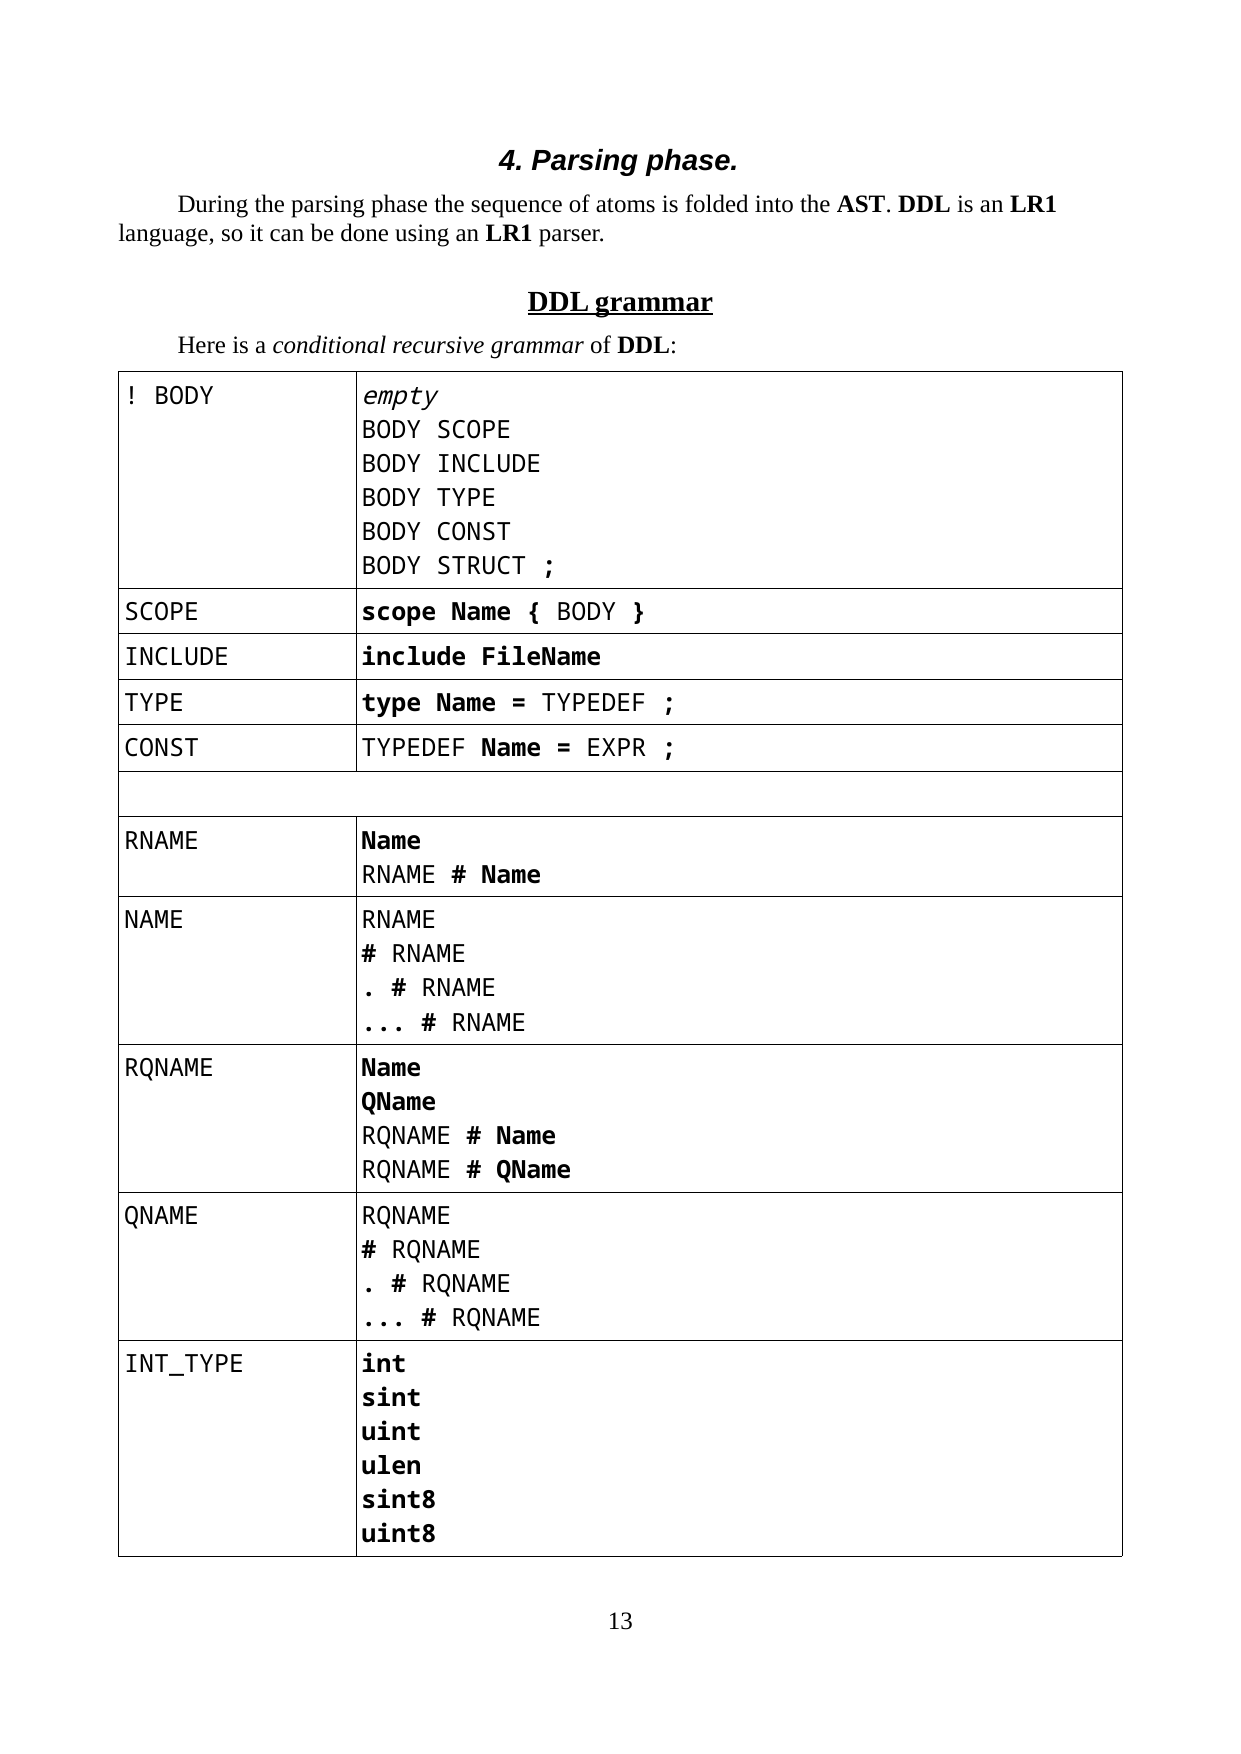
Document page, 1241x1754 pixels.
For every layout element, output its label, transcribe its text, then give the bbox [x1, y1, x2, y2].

table_cell TYPEDEF Name = EXPR ; [357, 725, 1122, 771]
table_cell INT_TYPE [119, 1341, 356, 1556]
table_cell CONST [119, 725, 356, 771]
table_cell INCLUDE [119, 634, 356, 679]
table_cell RQNAME [119, 1045, 356, 1192]
table_cell [356, 772, 1122, 816]
table_cell type Name = TYPEDEF ; [357, 680, 1122, 724]
table_cell Name RNAME # Name [357, 817, 1122, 896]
table_header empty BODY SCOPE BODY INCLUDE BODY TYPE BODY CONST BODY STRUCT ; [357, 372, 1122, 587]
table_cell scope Name { BODY } [357, 589, 1122, 633]
table_cell RQNAME # RQNAME . # RQNAME ... # RQNAME [357, 1193, 1122, 1339]
table_header ! BODY [119, 372, 356, 587]
table_cell TYPE [119, 680, 356, 724]
table_cell RNAME # RNAME . # RNAME ... # RNAME [357, 897, 1122, 1044]
table_cell RNAME [119, 817, 356, 896]
subtitle DDL grammar [118, 284, 1122, 318]
table_cell [119, 772, 356, 816]
table_cell Name QName RQNAME # Name RQNAME # QName [357, 1045, 1122, 1192]
table_cell NAME [119, 897, 356, 1044]
subtitle 4. Parsing phase. [118, 143, 1122, 177]
text During the parsing phase the sequence of atoms is folded into the AST. DDL is an LR1 language, so it can be done using an LR1 parser. [118, 189, 1122, 247]
table_cell QNAME [119, 1193, 356, 1339]
table_cell int sint uint ulen sint8 uint8 [357, 1341, 1122, 1556]
text Here is a conditional recursive grammar of DDL: [118, 330, 1122, 359]
table_cell SCOPE [119, 589, 356, 633]
table_cell include FileName [357, 634, 1122, 679]
